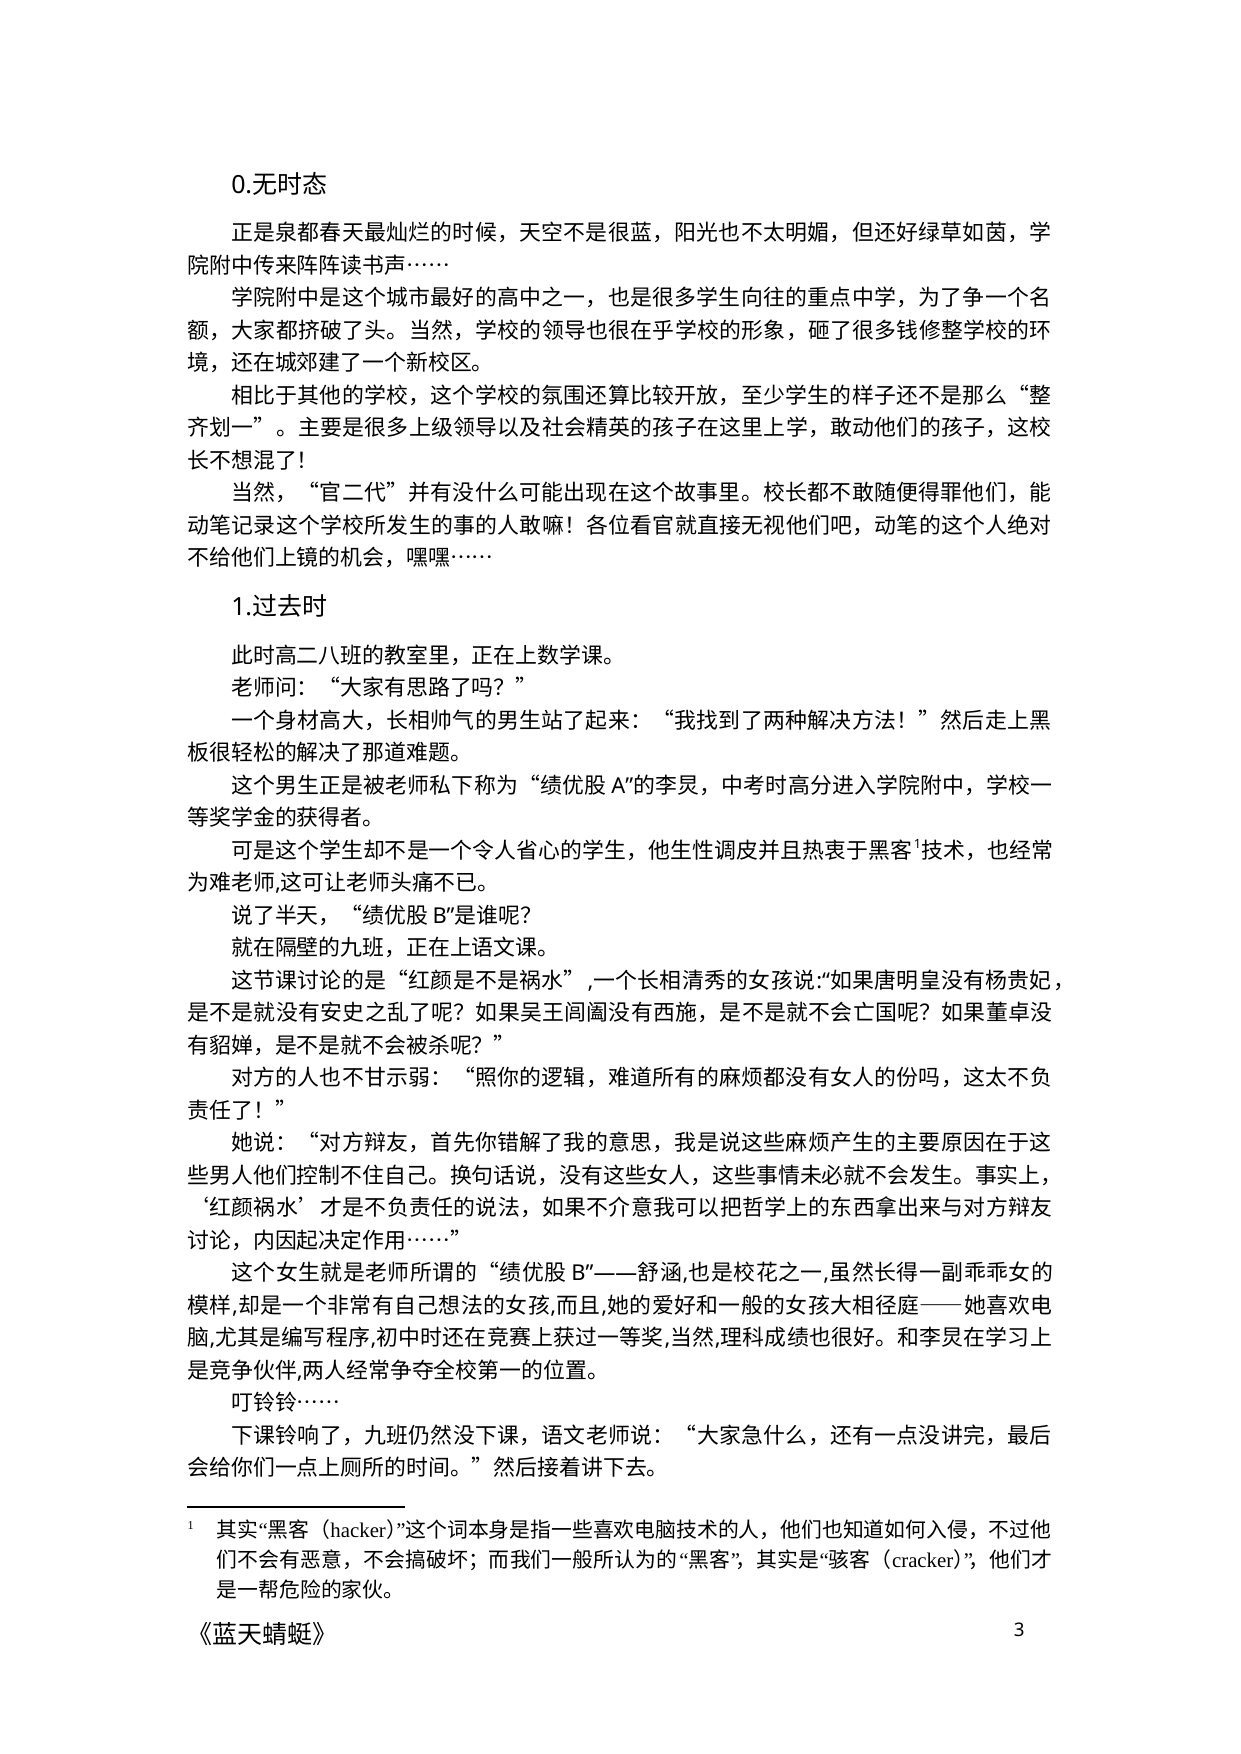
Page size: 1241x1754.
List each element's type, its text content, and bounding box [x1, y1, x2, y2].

text 一个身材高大，长相帅气的男生站了起来：“我找到了两种解决方法！”然后走上黑板很轻松的解决了那道难题。 [187, 702, 1053, 767]
text 这个男生正是被老师私下称为“绩优股A”的李炅，中考时高分进入学院附中，学校一等奖学金的获得者。 [187, 767, 1053, 832]
text 就在隔壁的九班，正在上语文课。 [187, 930, 1053, 962]
text 相比于其他的学校，这个学校的氛围还算比较开放，至少学生的样子还不是那么“整齐划一”。主要是很多上级领导以及社会精英的孩子在这里上学，敢动他们的孩子，这校长不想混了！ [187, 377, 1053, 475]
text 其实“黑客（hacker）”这个词本身是指一些喜欢电脑技术的人，他们也知道如何入侵，不过他们不会有恶意，不会搞破坏；而我们一般所认为的“黑客”，其实是“骇客（cracker）”，他们才是一帮危险的家伙。 [187, 1513, 1053, 1604]
text 说了半天，“绩优股B”是谁呢？ [187, 897, 1053, 930]
text 学院附中是这个城市最好的高中之一，也是很多学生向往的重点中学，为了争一个名额，大家都挤破了头。当然，学校的领导也很在乎学校的形象，砸了很多钱修整学校的环境，还在城郊建了一个新校区。 [187, 280, 1053, 377]
text 此时高二八班的教室里，正在上数学课。 [187, 637, 1053, 670]
text 这个女生就是老师所谓的“绩优股B”——舒涵,也是校花之一,虽然长得一副乖乖女的模样,却是一个非常有自己想法的女孩,而且,她的爱好和一般的女孩大相径庭——她喜欢电脑,尤其是编写程序,初中时还在竞赛上获过一等奖,当然,理科成绩也很好。和李炅在学习上是竞争伙伴,两人经常争夺全校第一的位置。 [187, 1255, 1053, 1385]
text 她说：“对方辩友，首先你错解了我的意思，我是说这些麻烦产生的主要原因在于这些男人他们控制不住自己。换句话说，没有这些女人，这些事情未必就不会发生。事实上，‘红颜祸水’才是不负责任的说法，如果不介意我可以把哲学上的东西拿出来与对方辩友讨论，内因起决定作用……” [187, 1125, 1053, 1255]
text 老师问：“大家有思路了吗？” [187, 670, 1053, 702]
text 当然，“官二代”并有没什么可能出现在这个故事里。校长都不敢随便得罪他们，能动笔记录这个学校所发生的事的人敢嘛！各位看官就直接无视他们吧，动笔的这个人绝对不给他们上镜的机会，嘿嘿…… [187, 475, 1053, 572]
text 叮铃铃…… [187, 1385, 1053, 1417]
text 正是泉都春天最灿烂的时候，天空不是很蓝，阳光也不太明媚，但还好绿草如茵，学院附中传来阵阵读书声…… [187, 215, 1053, 280]
text 这节课讨论的是“红颜是不是祸水”,一个长相清秀的女孩说:“如果唐明皇没有杨贵妃，是不是就没有安史之乱了呢？如果吴王闾阖没有西施，是不是就不会亡国呢？如果董卓没有貂婵，是不是就不会被杀呢？” [187, 962, 1053, 1060]
text 1.过去时 [187, 572, 1053, 637]
text 可是这个学生却不是一个令人省心的学生，他生性调皮并且热衷于黑客技术，也经常为难老师,这可让老师头痛不已。 [187, 832, 1053, 897]
text 对方的人也不甘示弱：“照你的逻辑，难道所有的麻烦都没有女人的份吗，这太不负责任了！” [187, 1060, 1053, 1125]
text 0.无时态 [187, 150, 1053, 215]
text 下课铃响了，九班仍然没下课，语文老师说：“大家急什么，还有一点没讲完，最后会给你们一点上厕所的时间。”然后接着讲下去。 [187, 1417, 1053, 1482]
